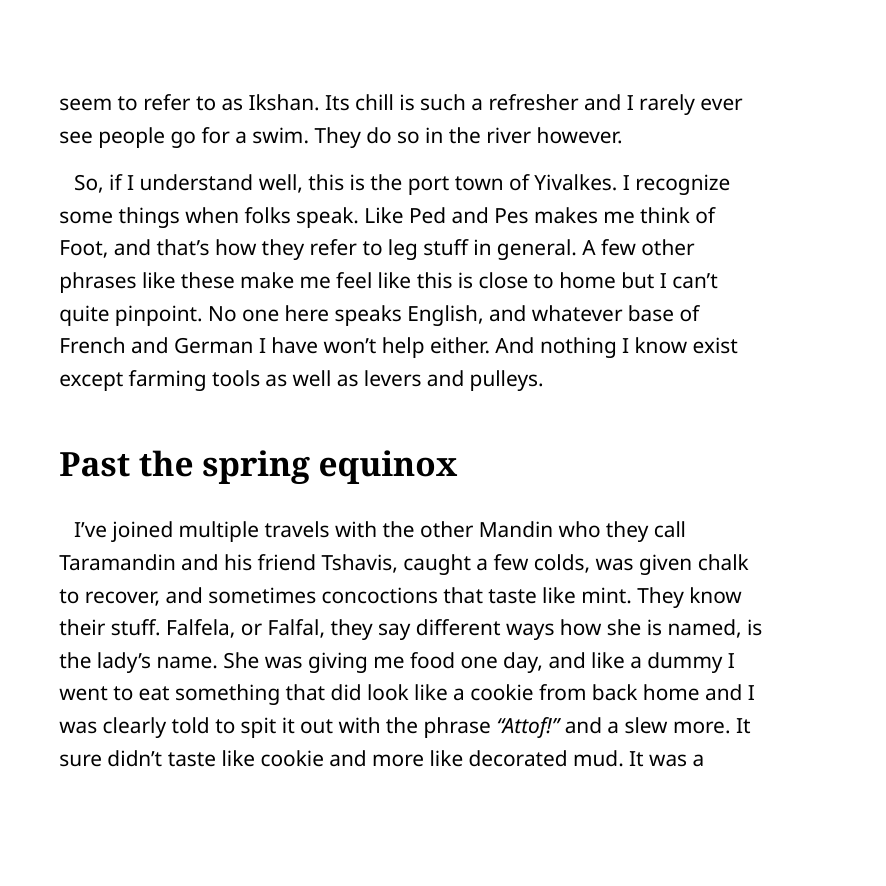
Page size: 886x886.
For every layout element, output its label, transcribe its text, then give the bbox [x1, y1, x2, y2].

text I’ve joined multiple travels with the other Mandin who they call Taramandin and his friend Tshavis, caught a few colds, was given chalk to recover, and sometimes concoctions that taste like mint. They know their stuff. Falfela, or Falfal, they say different ways how she is named, is the lady’s name. She was giving me food one day, and like a dummy I went to eat something that did look like a cookie from back home and I was clearly told to spit it out with the phrase “Attof!” and a slew more. It sure didn’t taste like cookie and more like decorated mud. It was a [59, 516, 768, 772]
text So, if I understand well, this is the port town of Yivalkes. I recognize some things when folks speak. Like Ped and Pes makes me think of Foot, and that’s how they refer to leg stuff in general. A few other phrases like these make me feel like this is close to home but I can’t quite pinpoint. No one here speaks English, and whatever base of French and German I have won’t help either. And nothing I know exist except farming tools as well as levers and pulleys. [59, 168, 768, 392]
text seem to refer to as Ikshan. Its chill is such a refresher and I rarely ever see people go for a swim. They do so in the river however. [59, 88, 768, 149]
subtitle Past the spring equinox [59, 441, 768, 486]
